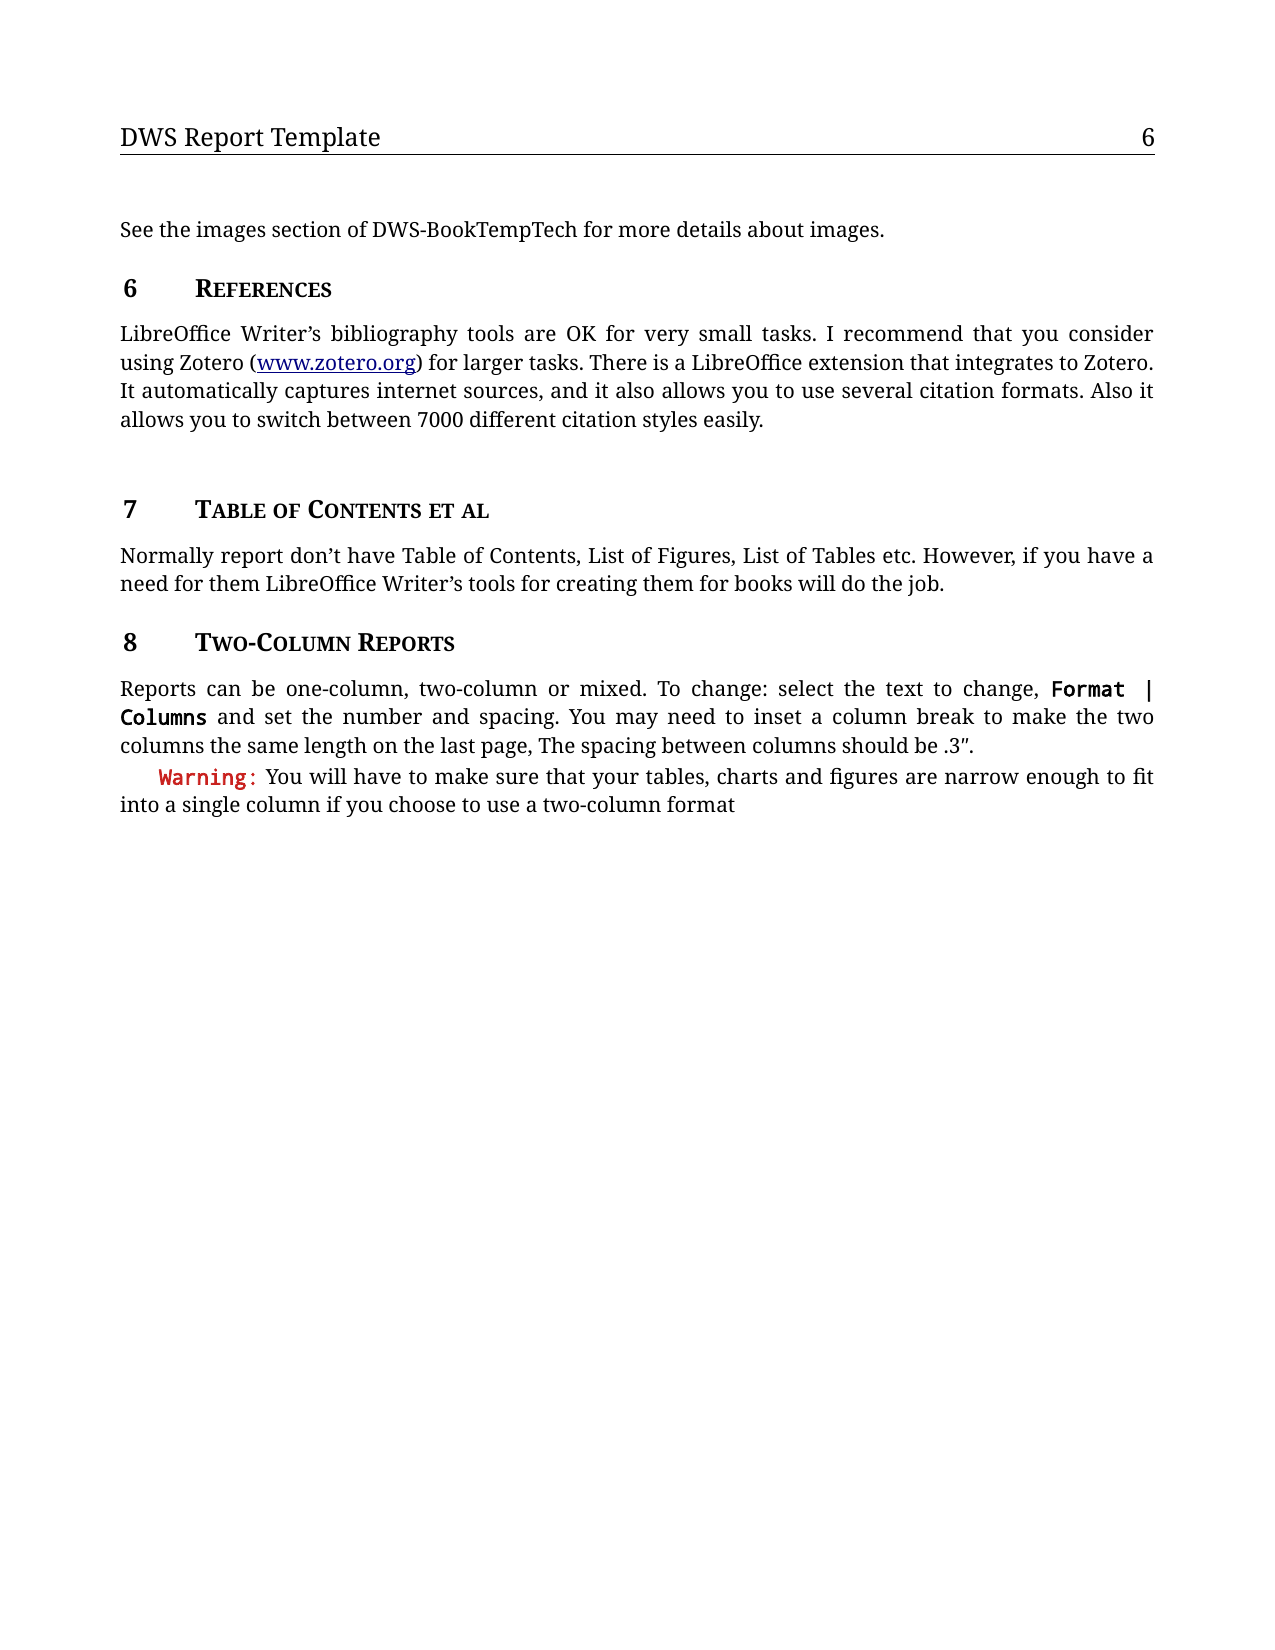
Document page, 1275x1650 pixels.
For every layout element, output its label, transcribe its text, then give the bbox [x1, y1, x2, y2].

subtitle Two-Column Reports [120, 622, 1155, 662]
subtitle Table of Contents et al [120, 489, 1155, 529]
text See the images section of DWS-BookTempTech for more details about images. [120, 215, 1155, 243]
text Reports can be one-column, two-column or mixed. To change: select the text to change, Format | Columns and set the number and spacing. You may need to inset a column break to make the two columns the same length on the last page, The spacing between columns should be .3ʺ. [120, 674, 1155, 759]
text LibreOffice Writer’s bibliography tools are OK for very small tasks. I recommend that you consider using Zotero (www.zotero.org) for larger tasks. There is a LibreOffice extension that integrates to Zotero. It automatically captures internet sources, and it also allows you to use several citation formats. Also it allows you to switch between 7000 different citation styles easily. [120, 319, 1155, 433]
text Normally report don’t have Table of Contents, List of Figures, List of Tables etc. However, if you have a need for them LibreOffice Writer’s tools for creating them for books will do the job. [120, 541, 1155, 598]
subtitle References [120, 267, 1155, 307]
text Warning: You will have to make sure that your tables, charts and figures are narrow enough to fit into a single column if you choose to use a two-column format [120, 762, 1155, 819]
